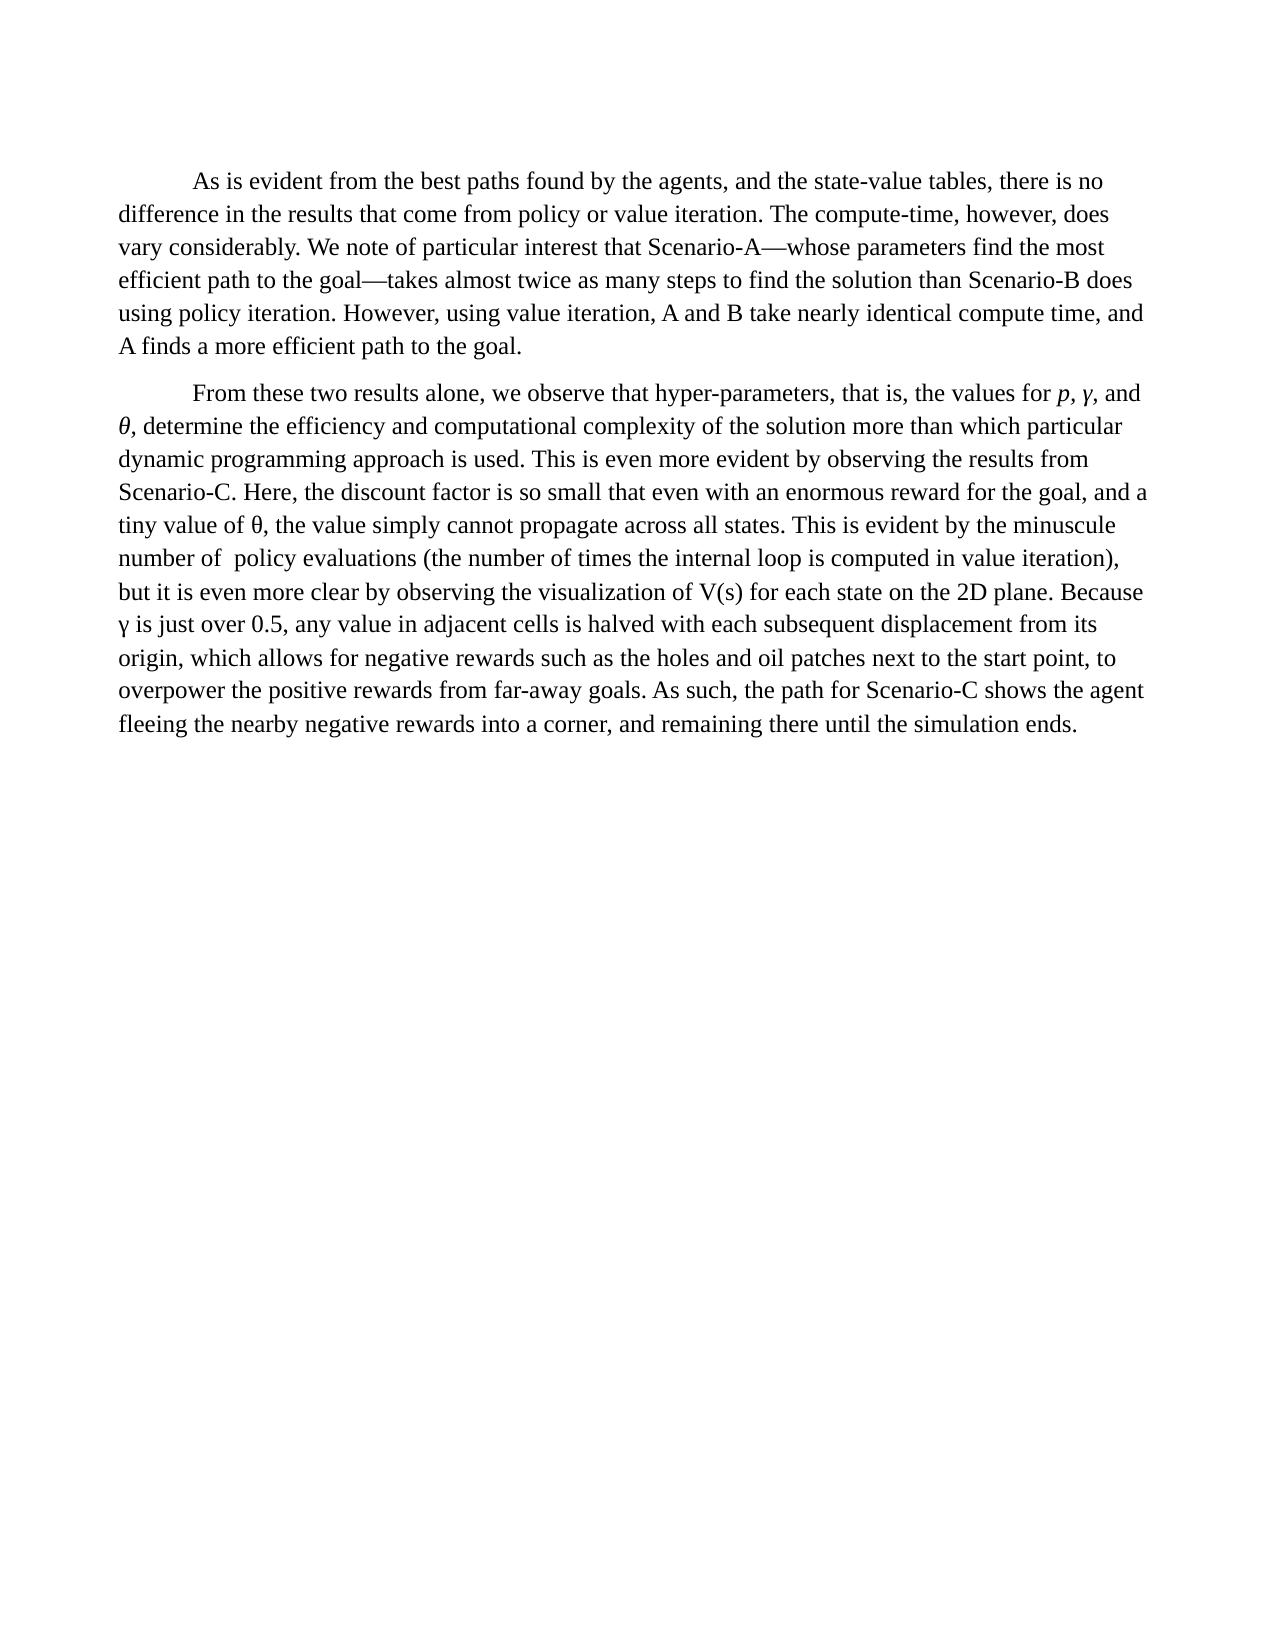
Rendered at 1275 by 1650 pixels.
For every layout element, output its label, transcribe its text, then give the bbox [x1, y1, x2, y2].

text From these two results alone, we observe that hyper-parameters, that is, the values for p, γ, and θ, determine the efficiency and computational complexity of the solution more than which particular dynamic programming approach is used. This is even more evident by observing the results from Scenario-C. Here, the discount factor is so small that even with an enormous reward for the goal, and a tiny value of θ, the value simply cannot propagate across all states. This is evident by the minuscule number of policy evaluations (the number of times the internal loop is computed in value iteration), but it is even more clear by observing the visualization of V(s) for each state on the 2D plane. Because γ is just over 0.5, any value in adjacent cells is halved with each subsequent displacement from its origin, which allows for negative rewards such as the holes and oil patches next to the start point, to overpower the positive rewards from far-away goals. As such, the path for Scenario-C shows the agent fleeing the nearby negative rewards into a corner, and remaining there until the simulation ends. [118, 378, 1157, 737]
text As is evident from the best paths found by the agents, and the state-value tables, there is no difference in the results that come from policy or value iteration. The compute-time, however, does vary considerably. We note of particular interest that Scenario-A—whose parameters find the most efficient path to the goal—takes almost twice as many steps to find the solution than Scenario-B does using policy iteration. However, using value iteration, A and B take nearly identical compute time, and A finds a more efficient path to the goal. [118, 166, 1157, 359]
